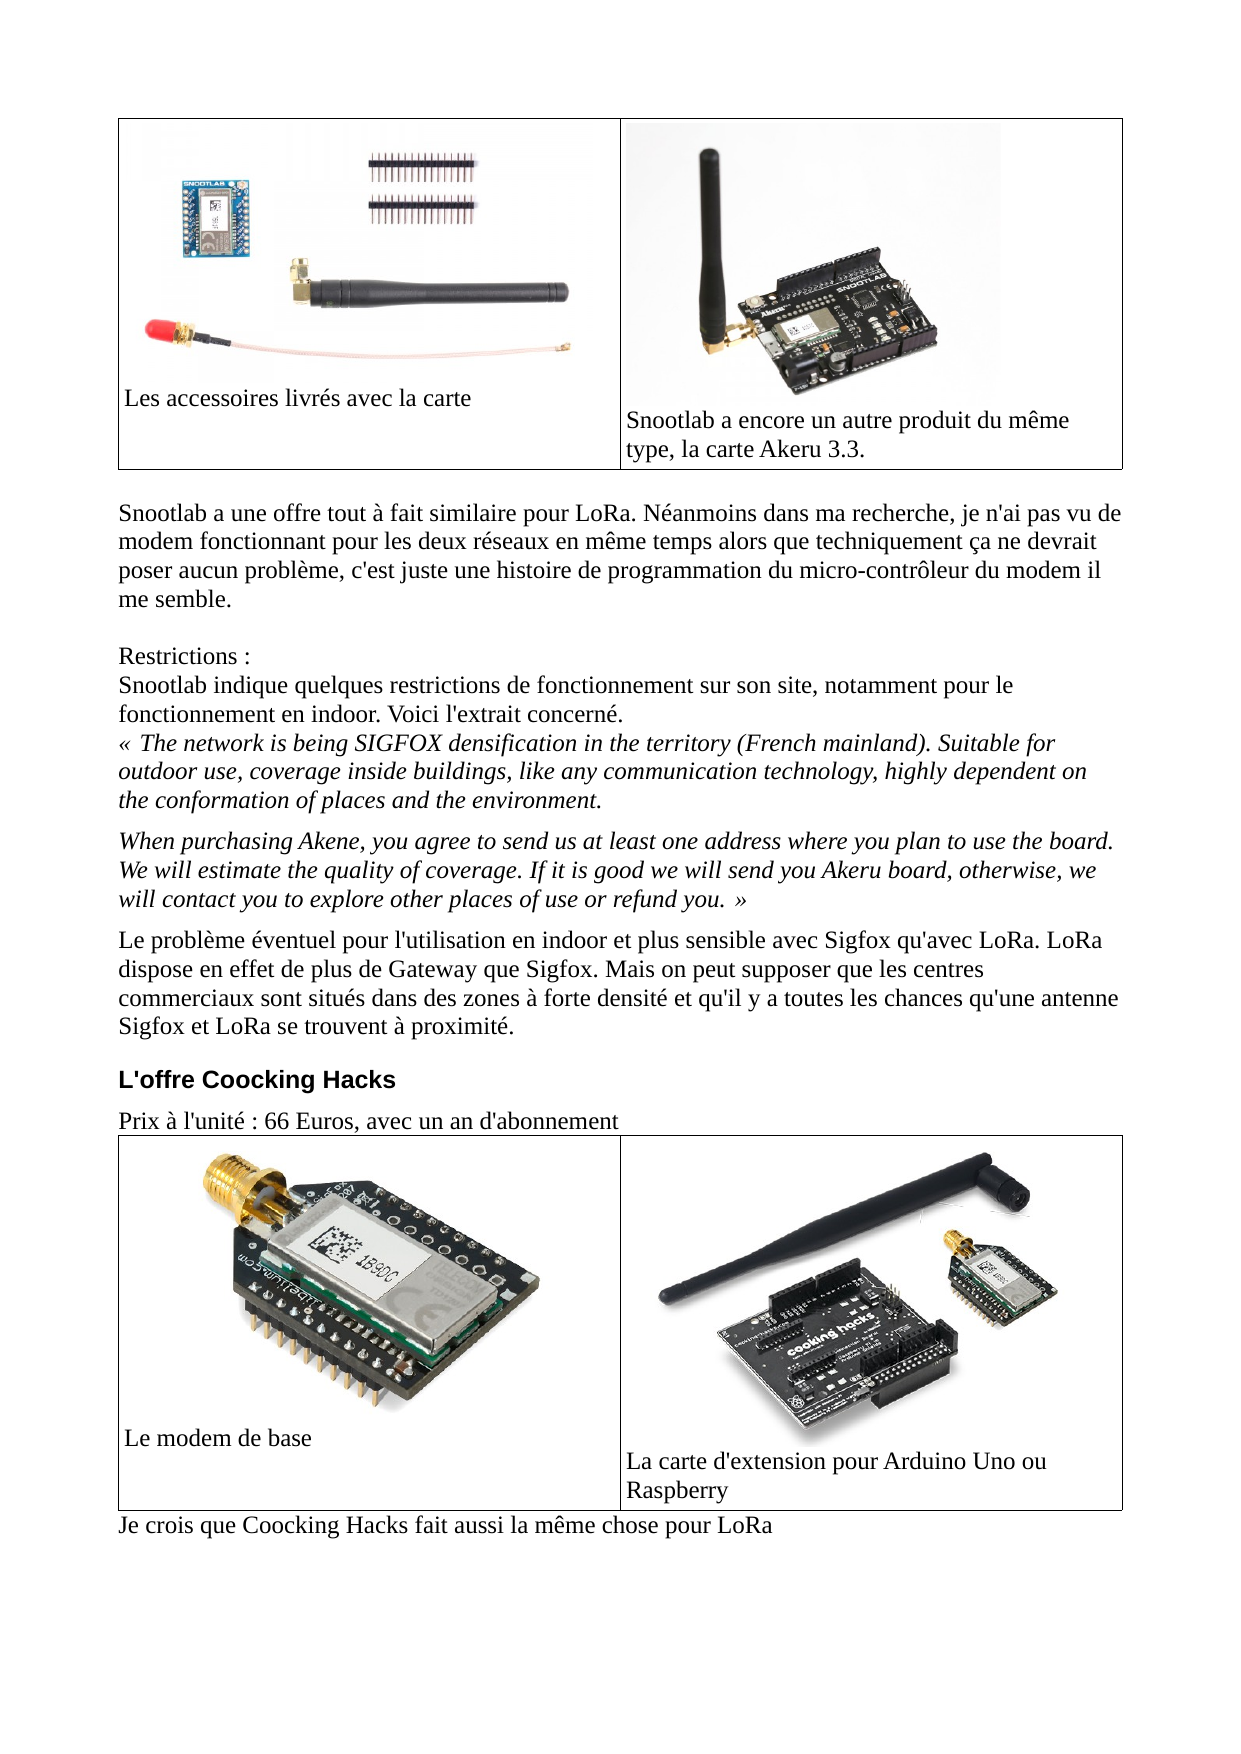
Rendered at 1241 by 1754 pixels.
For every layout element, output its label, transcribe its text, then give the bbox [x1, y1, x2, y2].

subtitle L'offre Coocking Hacks [118, 1065, 1122, 1094]
picture [123, 1141, 593, 1424]
table_header Les accessoires livrés avec la carte [119, 119, 620, 469]
text Je crois que Coocking Hacks fait aussi la même chose pour LoRa [118, 1511, 1122, 1538]
text « The network is being SIGFOX densification in the territory (French mainland). Suitable for outdoor use, coverage inside buildings, like any communication technology, highly dependent on the conformation of places and the environment. [118, 728, 1122, 814]
table_header La carte d'extension pour Arduino Uno ou Raspberry [621, 1136, 1122, 1509]
text Snootlab a une offre tout à fait similaire pour LoRa. Néanmoins dans ma recherche, je n'ai pas vu de modem fonctionnant pour les deux réseaux en même temps alors que techniquement ça ne devrait poser aucun problème, c'est juste une histoire de programmation du micro-contrôleur du modem il me semble. [118, 498, 1122, 613]
picture [625, 123, 1001, 406]
text Le problème éventuel pour l'utilisation en indoor et plus sensible avec Sigfox qu'avec LoRa. LoRa dispose en effet de plus de Gateway que Sigfox. Mais on peut supposer que les centres commerciaux sont situés dans des zones à forte densité et qu'il y a toutes les chances qu'une antenne Sigfox et LoRa se trouvent à proximité. [118, 925, 1122, 1040]
picture [625, 1141, 1095, 1447]
text Snootlab indique quelques restrictions de fonctionnement sur son site, notamment pour le fonctionnement en indoor. Voici l'extrait concerné. [118, 670, 1122, 728]
picture [123, 123, 593, 383]
text When purchasing Akene, you agree to send us at least one address where you plan to use the board. We will estimate the quality of coverage. If it is good we will send you Akeru board, otherwise, we will contact you to explore other places of use or refund you. » [118, 826, 1122, 913]
table_header Snootlab a encore un autre produit du même type, la carte Akeru 3.3. [621, 119, 1122, 469]
table_header Le modem de base [119, 1136, 620, 1509]
text Restrictions : [118, 641, 1122, 670]
text Prix à l'unité : 66 Euros, avec un an d'abonnement [118, 1106, 1122, 1135]
